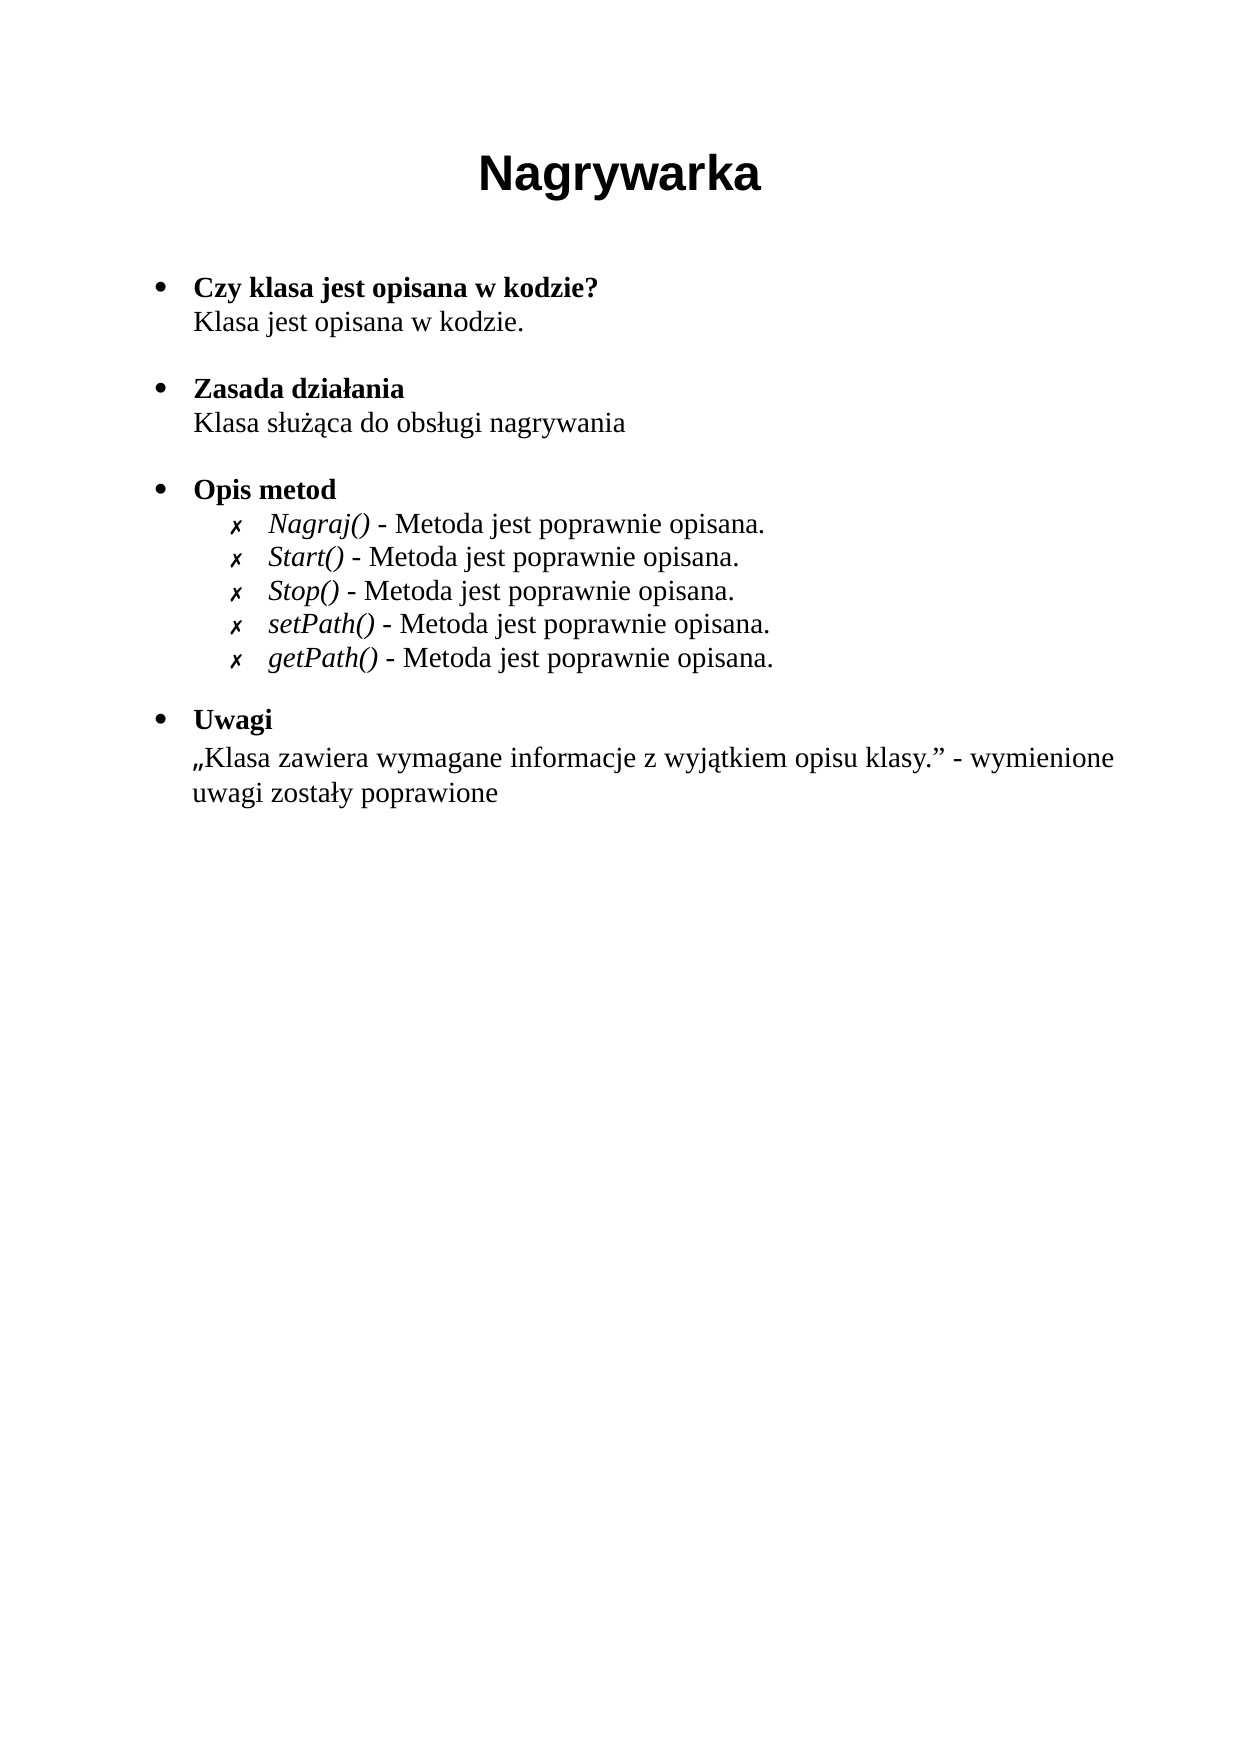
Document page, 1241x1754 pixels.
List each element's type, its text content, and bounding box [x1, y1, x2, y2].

list Start() - Metoda jest poprawnie opisana. [231, 539, 1122, 573]
list Klasa jest opisana w kodzie. [193, 304, 1122, 371]
text „Klasa zawiera wymagane informacje z wyjątkiem opisu klasy.” - wymienione uwagi zostały poprawione [118, 736, 1122, 809]
list Opis metod [156, 472, 1122, 506]
list Nagraj() - Metoda jest poprawnie opisana. [231, 506, 1122, 539]
list getPath() - Metoda jest poprawnie opisana. [231, 640, 1122, 702]
list setPath() - Metoda jest poprawnie opisana. [231, 606, 1122, 640]
list Zasada działania [156, 371, 1122, 405]
list Czy klasa jest opisana w kodzie? [156, 271, 1122, 304]
subtitle Nagrywarka [118, 143, 1122, 201]
list Stop() - Metoda jest poprawnie opisana. [231, 573, 1122, 606]
list Klasa służąca do obsługi nagrywania [193, 405, 1122, 472]
list Uwagi [156, 702, 1122, 736]
